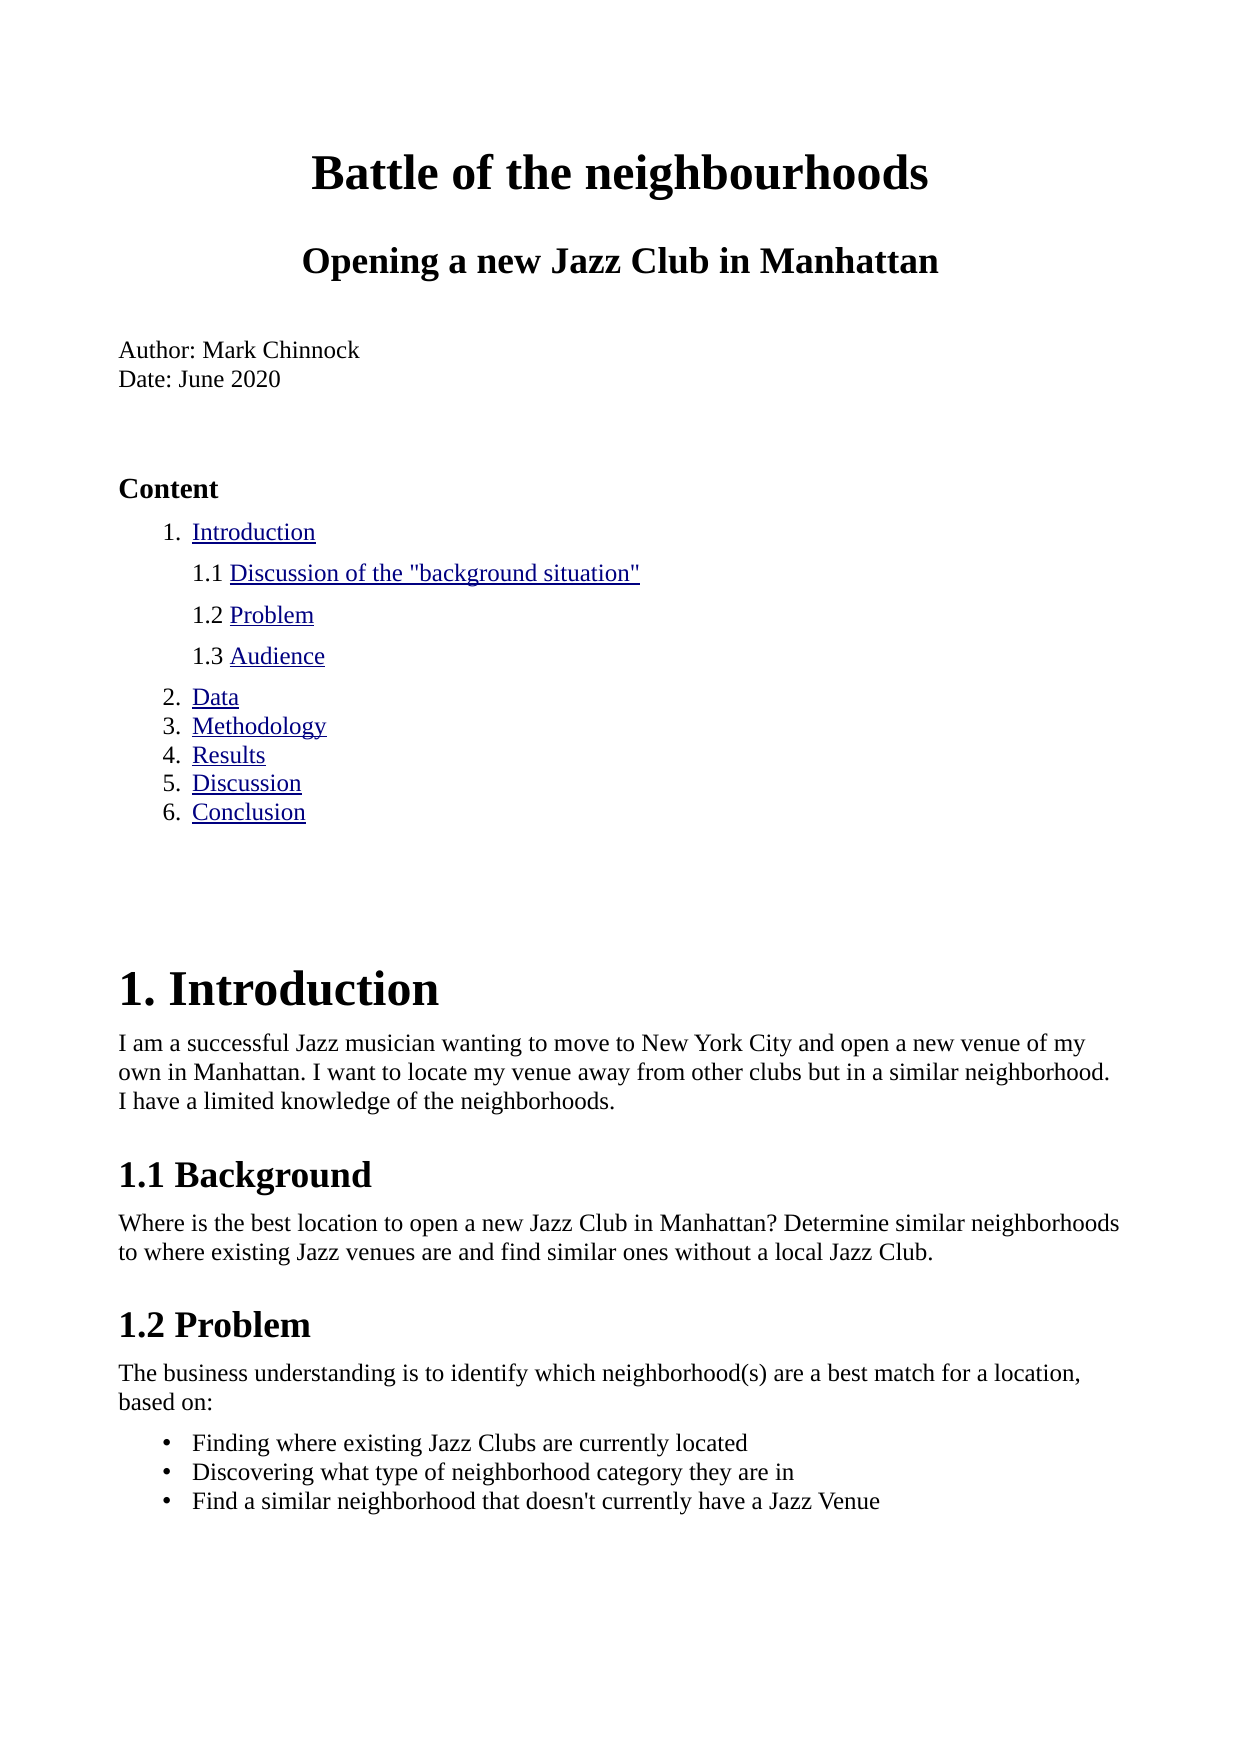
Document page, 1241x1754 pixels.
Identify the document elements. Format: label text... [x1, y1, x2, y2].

list Discovering what type of neighborhood category they are in [162, 1457, 1122, 1486]
list Results [162, 740, 1122, 768]
subtitle Content [118, 471, 1122, 505]
list Discussion [162, 768, 1122, 797]
list 1.2 Problem [162, 600, 1122, 628]
text Author: Mark Chinnock Date: June 2020 [118, 335, 1122, 392]
list 1.3 Audience [162, 641, 1122, 670]
list 1.1 Discussion of the "background situation" [162, 558, 1122, 587]
list Data [162, 682, 1122, 711]
text I am a successful Jazz musician wanting to move to New York City and open a new venue of my own in Manhattan. I want to locate my venue away from other clubs but in a similar neighborhood. I have a limited knowledge of the neighborhoods. [118, 1028, 1122, 1115]
subtitle 1.1 Background [118, 1152, 1122, 1195]
text The business understanding is to identify which neighborhood(s) are a best match for a location, based on: [118, 1358, 1122, 1416]
list Find a similar neighborhood that doesn't currently have a Jazz Venue [162, 1486, 1122, 1515]
text Where is the best location to open a new Jazz Club in Manhattan? Determine similar neighborhoods to where existing Jazz venues are and find similar ones without a local Jazz Club. [118, 1208, 1122, 1265]
list Finding where existing Jazz Clubs are currently located [162, 1428, 1122, 1457]
list Introduction [162, 517, 1122, 546]
subtitle Opening a new Jazz Club in Manhattan [118, 238, 1122, 281]
list Conclusion [162, 797, 1122, 826]
subtitle 1. Introduction [118, 958, 1122, 1016]
subtitle Battle of the neighbourhoods [118, 143, 1122, 201]
list Methodology [162, 711, 1122, 740]
subtitle 1.2 Problem [118, 1303, 1122, 1346]
